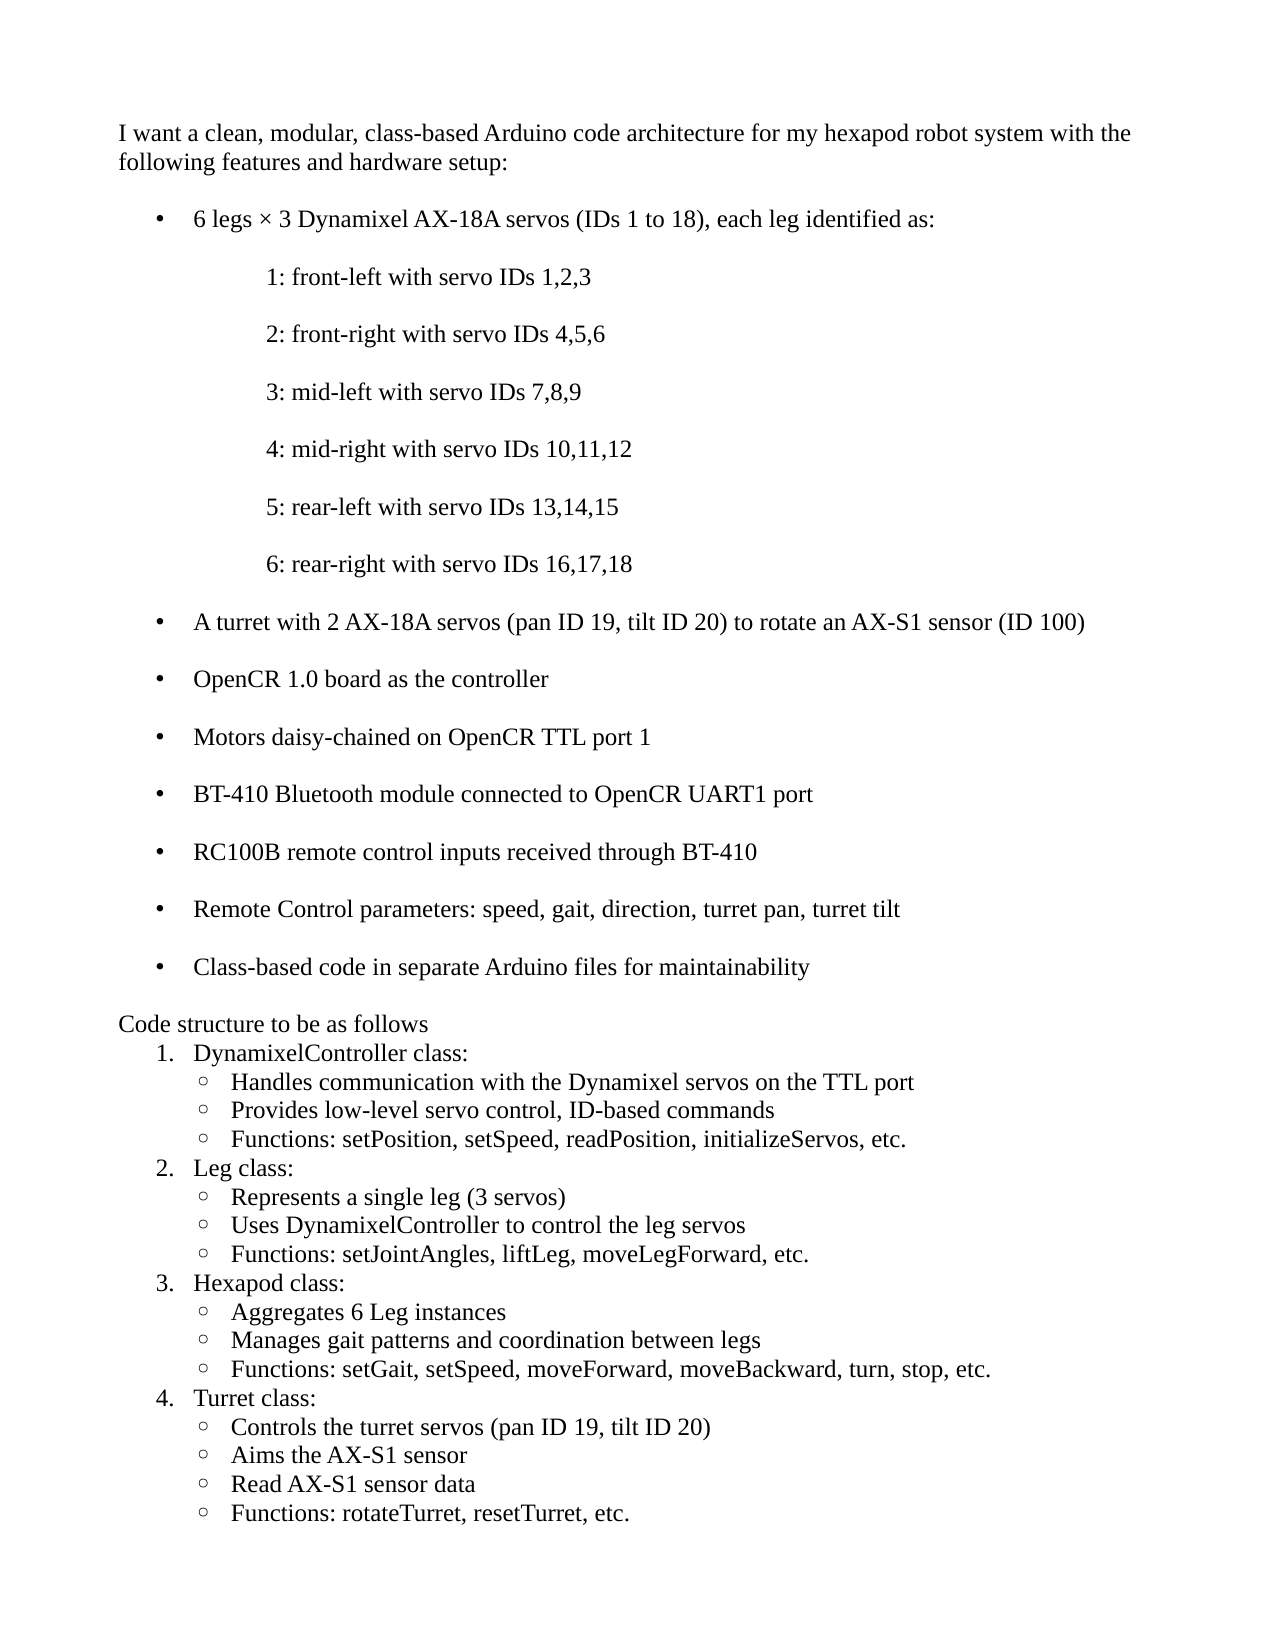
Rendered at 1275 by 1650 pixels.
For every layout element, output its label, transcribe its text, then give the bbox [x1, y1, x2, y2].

list Uses DynamixelController to control the leg servos [193, 1211, 1157, 1239]
list Class-based code in separate Arduino files for maintainability [156, 952, 1157, 981]
list Aims the AX-S1 sensor [193, 1441, 1157, 1469]
list Provides low-level servo control, ID-based commands [193, 1096, 1157, 1124]
list DynamixelController class: [156, 1038, 1157, 1067]
text I want a clean, modular, class-based Arduino code architecture for my hexapod robot system with the following features and hardware setup: [118, 118, 1157, 176]
list Remote Control parameters: speed, gait, direction, turret pan, turret tilt [156, 894, 1157, 923]
list Motors daisy-chained on OpenCR TTL port 1 [156, 722, 1157, 751]
list Functions: setJointAngles, liftLeg, moveLegForward, etc. [193, 1239, 1157, 1268]
text Code structure to be as follows [118, 1009, 1157, 1038]
list 6 legs × 3 Dynamixel AX-18A servos (IDs 1 to 18), each leg identified as: [156, 204, 1157, 233]
list Read AX-S1 sensor data [193, 1469, 1157, 1498]
list A turret with 2 AX-18A servos (pan ID 19, tilt ID 20) to rotate an AX-S1 sensor (ID 100) [156, 607, 1157, 636]
list Handles communication with the Dynamixel servos on the TTL port [193, 1067, 1157, 1096]
text 5: rear-left with servo IDs 13,14,15 [266, 492, 1157, 521]
list Hexapod class: [156, 1268, 1157, 1297]
list Functions: setPosition, setSpeed, readPosition, initializeServos, etc. [193, 1124, 1157, 1153]
list BT-410 Bluetooth module connected to OpenCR UART1 port [156, 779, 1157, 808]
list OpenCR 1.0 board as the controller [156, 664, 1157, 693]
list Aggregates 6 Leg instances [193, 1297, 1157, 1326]
list RC100B remote control inputs received through BT-410 [156, 837, 1157, 866]
list Controls the turret servos (pan ID 19, tilt ID 20) [193, 1412, 1157, 1441]
text 4: mid-right with servo IDs 10,11,12 [266, 434, 1157, 463]
text 1: front-left with servo IDs 1,2,3 [266, 262, 1157, 291]
list Manages gait patterns and coordination between legs [193, 1326, 1157, 1354]
list Functions: setGait, setSpeed, moveForward, moveBackward, turn, stop, etc. [193, 1354, 1157, 1383]
text 2: front-right with servo IDs 4,5,6 [266, 319, 1157, 348]
list Functions: rotateTurret, resetTurret, etc. [193, 1498, 1157, 1527]
list Turret class: [156, 1383, 1157, 1412]
list Represents a single leg (3 servos) [193, 1182, 1157, 1211]
text 3: mid-left with servo IDs 7,8,9 [266, 377, 1157, 406]
text 6: rear-right with servo IDs 16,17,18 [266, 549, 1157, 578]
list Leg class: [156, 1153, 1157, 1182]
